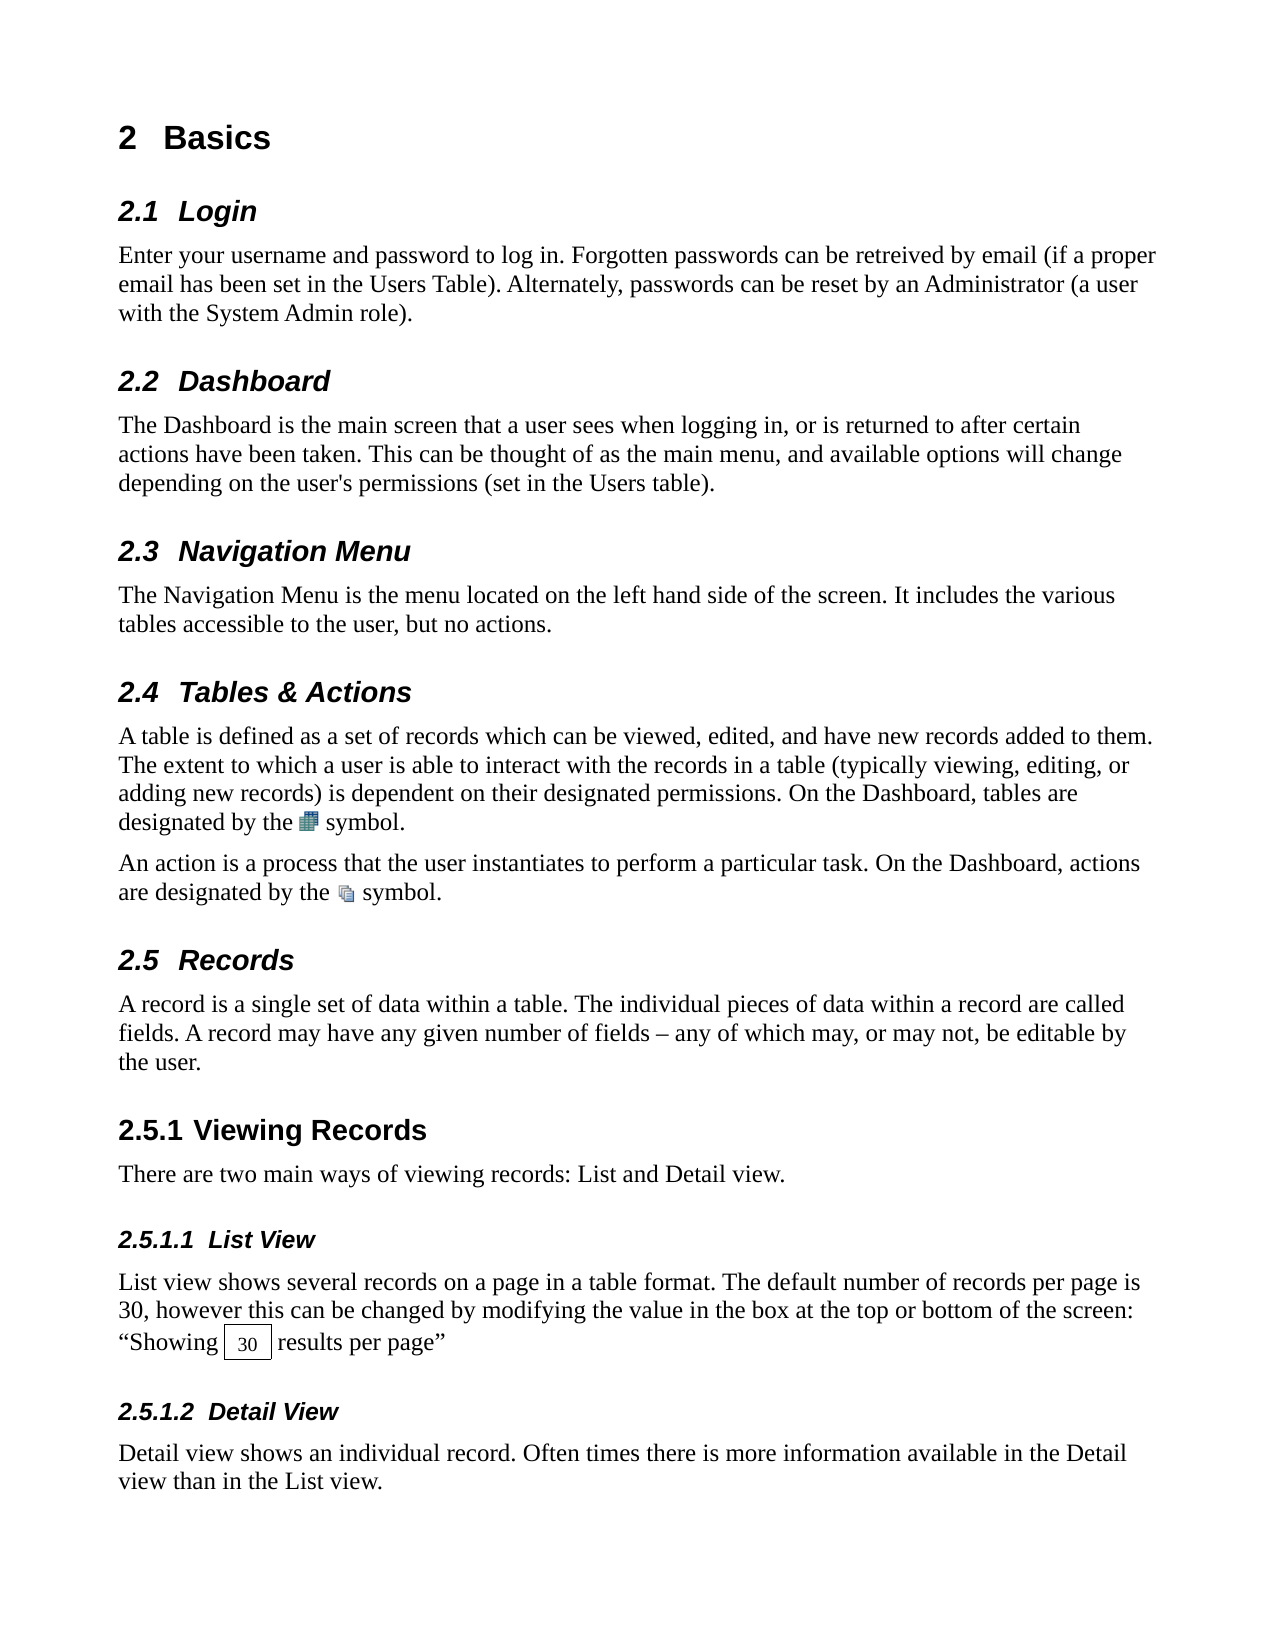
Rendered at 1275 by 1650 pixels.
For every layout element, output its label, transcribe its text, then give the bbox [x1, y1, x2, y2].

text List view shows several records on a page in a table format. The default number of records per page is 30, however this can be changed by modifying the value in the box at the top or bottom of the screen: “Showing results per page” [118, 1267, 1157, 1359]
picture [299, 810, 320, 831]
subtitle Viewing Records [118, 1113, 1157, 1147]
text An action is a process that the user instantiates to perform a particular task. On the Dashboard, actions are designated by the symbol. [118, 848, 1157, 906]
text A record is a single set of data within a table. The individual pieces of data within a record are called fields. A record may have any given number of fields – any of which may, or may not, be editable by the user. [118, 989, 1157, 1076]
text The Navigation Menu is the menu located on the left hand side of the screen. It includes the various tables accessible to the user, but no actions. [118, 580, 1157, 637]
text Detail view shows an individual record. Often times there is more information available in the Detail view than in the List view. [118, 1438, 1157, 1495]
subtitle Records [118, 943, 1157, 977]
text There are two main ways of viewing records: List and Detail view. [118, 1159, 1157, 1188]
subtitle Tables & Actions [118, 675, 1157, 708]
subtitle Detail View [118, 1397, 1157, 1425]
subtitle Dashboard [118, 364, 1157, 398]
picture [336, 884, 357, 905]
text Enter your username and password to log in. Forgotten passwords can be retreived by email (if a proper email has been set in the Users Table). Alternately, passwords can be reset by an Administrator (a user with the System Admin role). [118, 240, 1157, 327]
text The Dashboard is the main screen that a user sees when logging in, or is returned to after certain actions have been taken. This can be thought of as the main menu, and available options will change depending on the user's permissions (set in the Users table). [118, 410, 1157, 496]
text 30 [227, 1327, 268, 1356]
subtitle Login [118, 194, 1157, 228]
subtitle Navigation Menu [118, 534, 1157, 567]
subtitle List View [118, 1226, 1157, 1254]
text A table is defined as a set of records which can be viewed, edited, and have new records added to them. The extent to which a user is able to interact with the records in a table (typically viewing, editing, or adding new records) is dependent on their designated permissions. On the Dashboard, tables are designated by the symbol. [118, 721, 1157, 836]
subtitle Basics [118, 118, 1157, 157]
